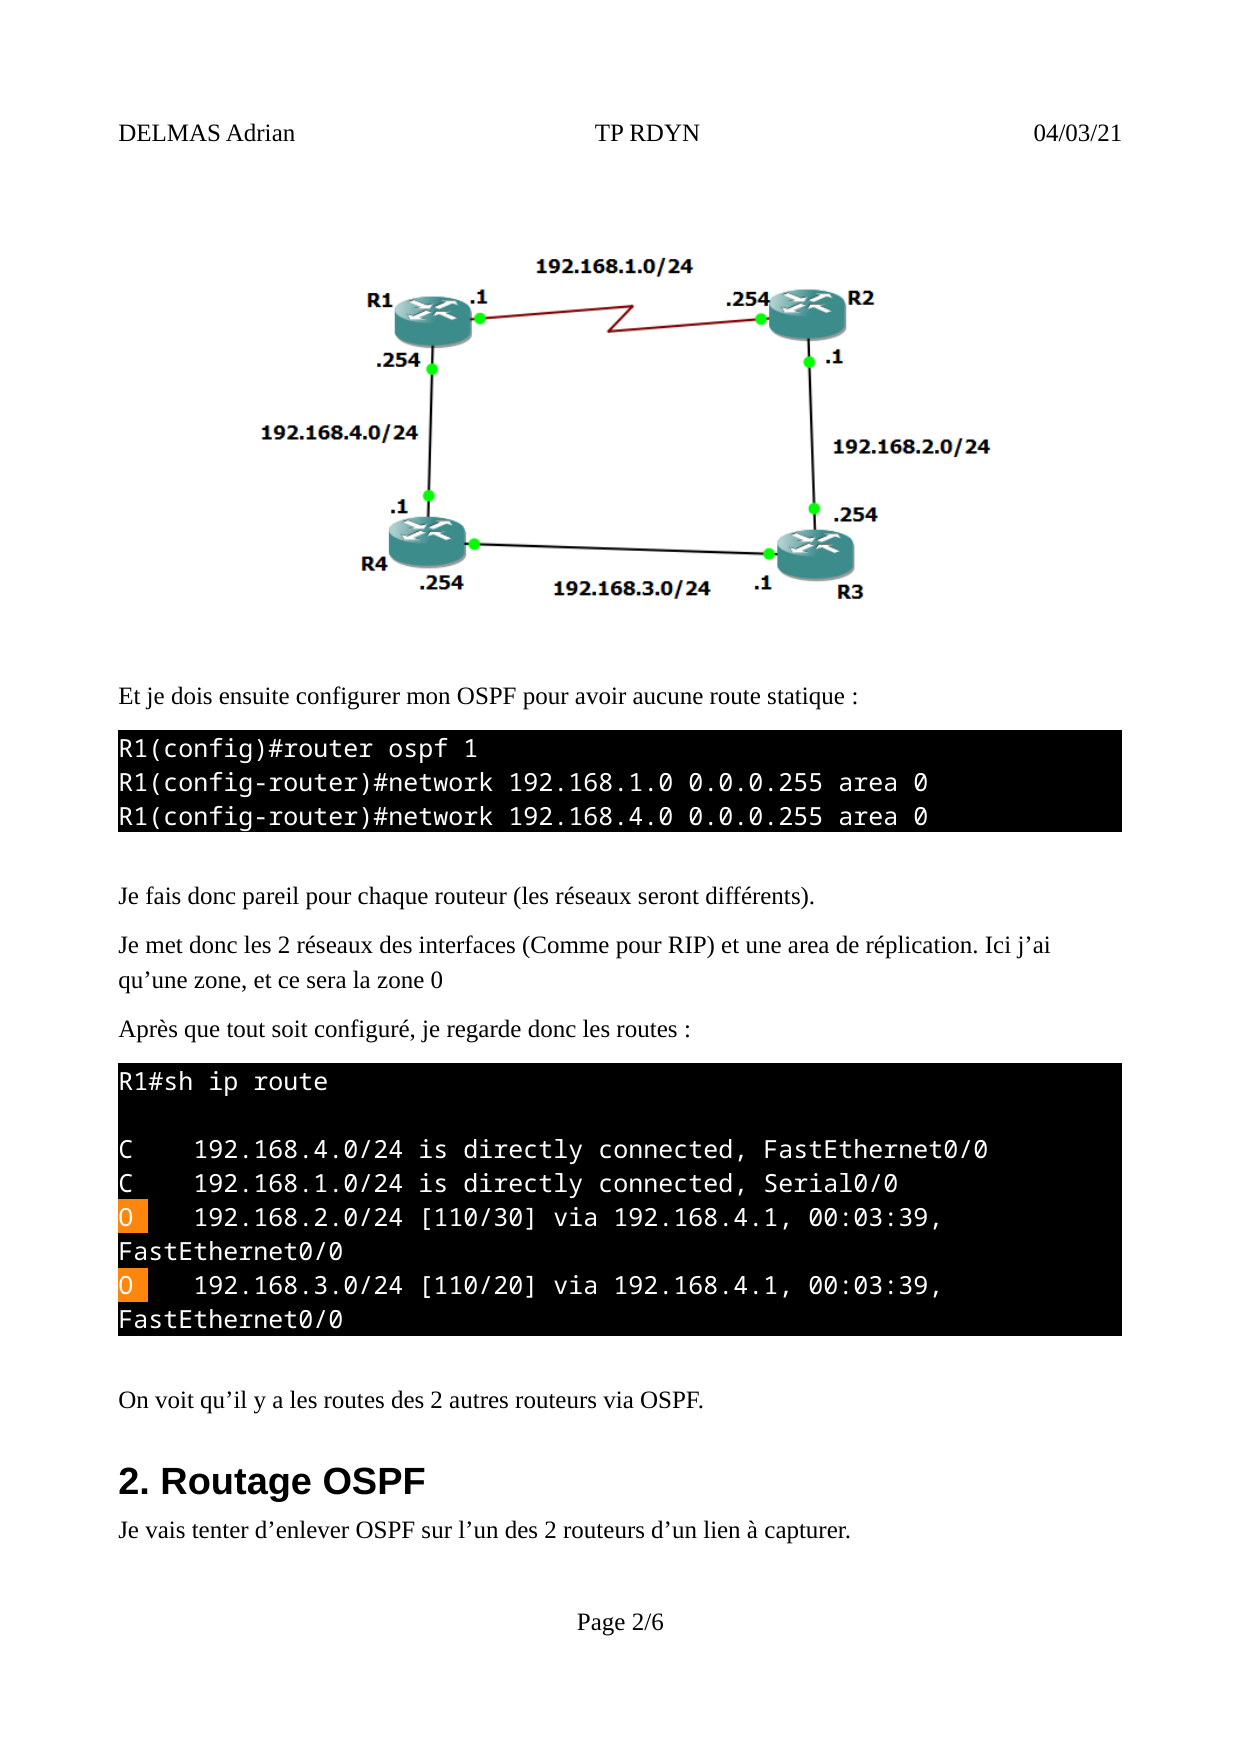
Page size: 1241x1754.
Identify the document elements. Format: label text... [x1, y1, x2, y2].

text Je met donc les 2 réseaux des interfaces (Comme pour RIP) et une area de réplication. Ici j’ai qu’une zone, et ce sera la zone 0 [118, 931, 1122, 994]
text On voit qu’il y a les routes des 2 autres routeurs via OSPF. [118, 1385, 1122, 1413]
text C 192.168.1.0/24 is directly connected, Serial0/0 [118, 1165, 1122, 1199]
text Après que tout soit configuré, je regarde donc les routes : [118, 1014, 1122, 1043]
text Et je dois ensuite configurer mon OSPF pour avoir aucune route statique : [118, 681, 1122, 710]
text Je fais donc pareil pour chaque routeur (les réseaux seront différents). [118, 881, 1122, 910]
text R1(config)#router ospf 1 [118, 730, 1122, 764]
text O 192.168.3.0/24 [110/20] via 192.168.4.1, 00:03:39, FastEthernet0/0 [118, 1267, 1122, 1336]
text R1(config-router)#network 192.168.4.0 0.0.0.255 area 0 [118, 798, 1122, 832]
text R1#sh ip route [118, 1063, 1122, 1097]
text R1(config-router)#network 192.168.1.0 0.0.0.255 area 0 [118, 764, 1122, 798]
subtitle 2. Routage OSPF [118, 1459, 1122, 1502]
picture [203, 176, 1037, 627]
text C 192.168.4.0/24 is directly connected, FastEthernet0/0 [118, 1131, 1122, 1165]
text Je vais tenter d’enlever OSPF sur l’un des 2 routeurs d’un lien à capturer. [118, 1515, 1122, 1544]
text O 192.168.2.0/24 [110/30] via 192.168.4.1, 00:03:39, FastEthernet0/0 [118, 1199, 1122, 1267]
